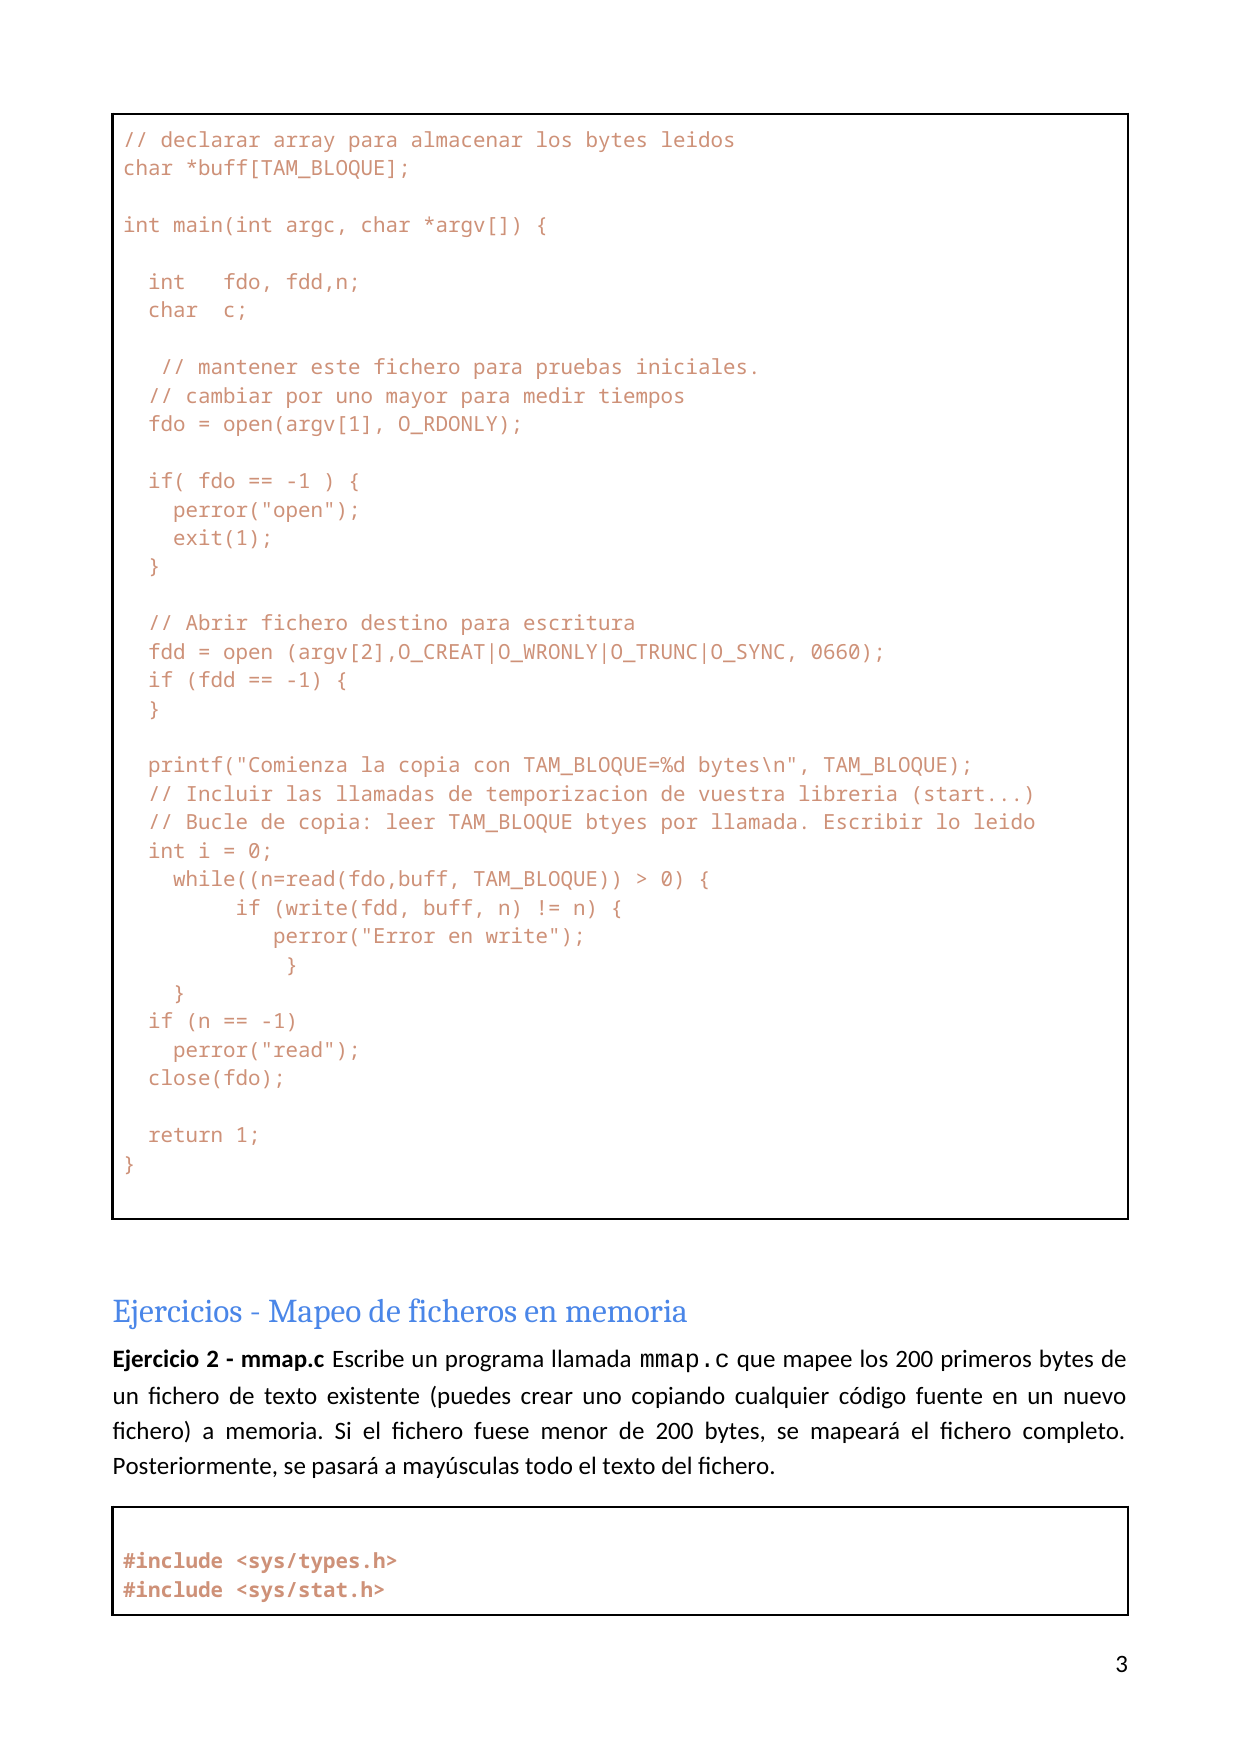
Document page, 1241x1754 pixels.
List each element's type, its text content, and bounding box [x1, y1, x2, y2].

text Ejercicio 2 - mmap.c Escribe un programa llamada mmap.c que mapee los 200 primeros bytes de un fichero de texto existente (puedes crear uno copiando cualquier código fuente en un nuevo fichero) a memoria. Si el fichero fuese menor de 200 bytes, se mapeará el fichero completo. Posteriormente, se pasará a mayúsculas todo el texto del fichero. [112, 1343, 1128, 1480]
table_header #include <sys/types.h> #include <sys/stat.h> [114, 1508, 1127, 1614]
subtitle Ejercicios - Mapeo de ficheros en memoria [112, 1293, 1128, 1331]
table_header // declarar array para almacenar los bytes leidos char *buff[TAM_BLOQUE]; int main(int argc, char *argv[]) { int fdo, fdd,n; char c; // mantener este fichero para pruebas iniciales. // cambiar por uno mayor para medir tiempos fdo = open(argv[1], O_RDONLY); if( fdo == -1 ) { perror("open"); exit(1); } // Abrir fichero destino para escritura fdd = open (argv[2],O_CREAT|O_WRONLY|O_TRUNC|O_SYNC, 0660); if (fdd == -1) { } printf("Comienza la copia con TAM_BLOQUE=%d bytes\n", TAM_BLOQUE); // Incluir las llamadas de temporizacion de vuestra libreria (start...) // Bucle de copia: leer TAM_BLOQUE btyes por llamada. Escribir lo leido int i = 0; while((n=read(fdo,buff, TAM_BLOQUE)) > 0) { if (write(fdd, buff, n) != n) { perror("Error en write"); } } if (n == -1) perror("read"); close(fdo); return 1; } [114, 115, 1127, 1218]
